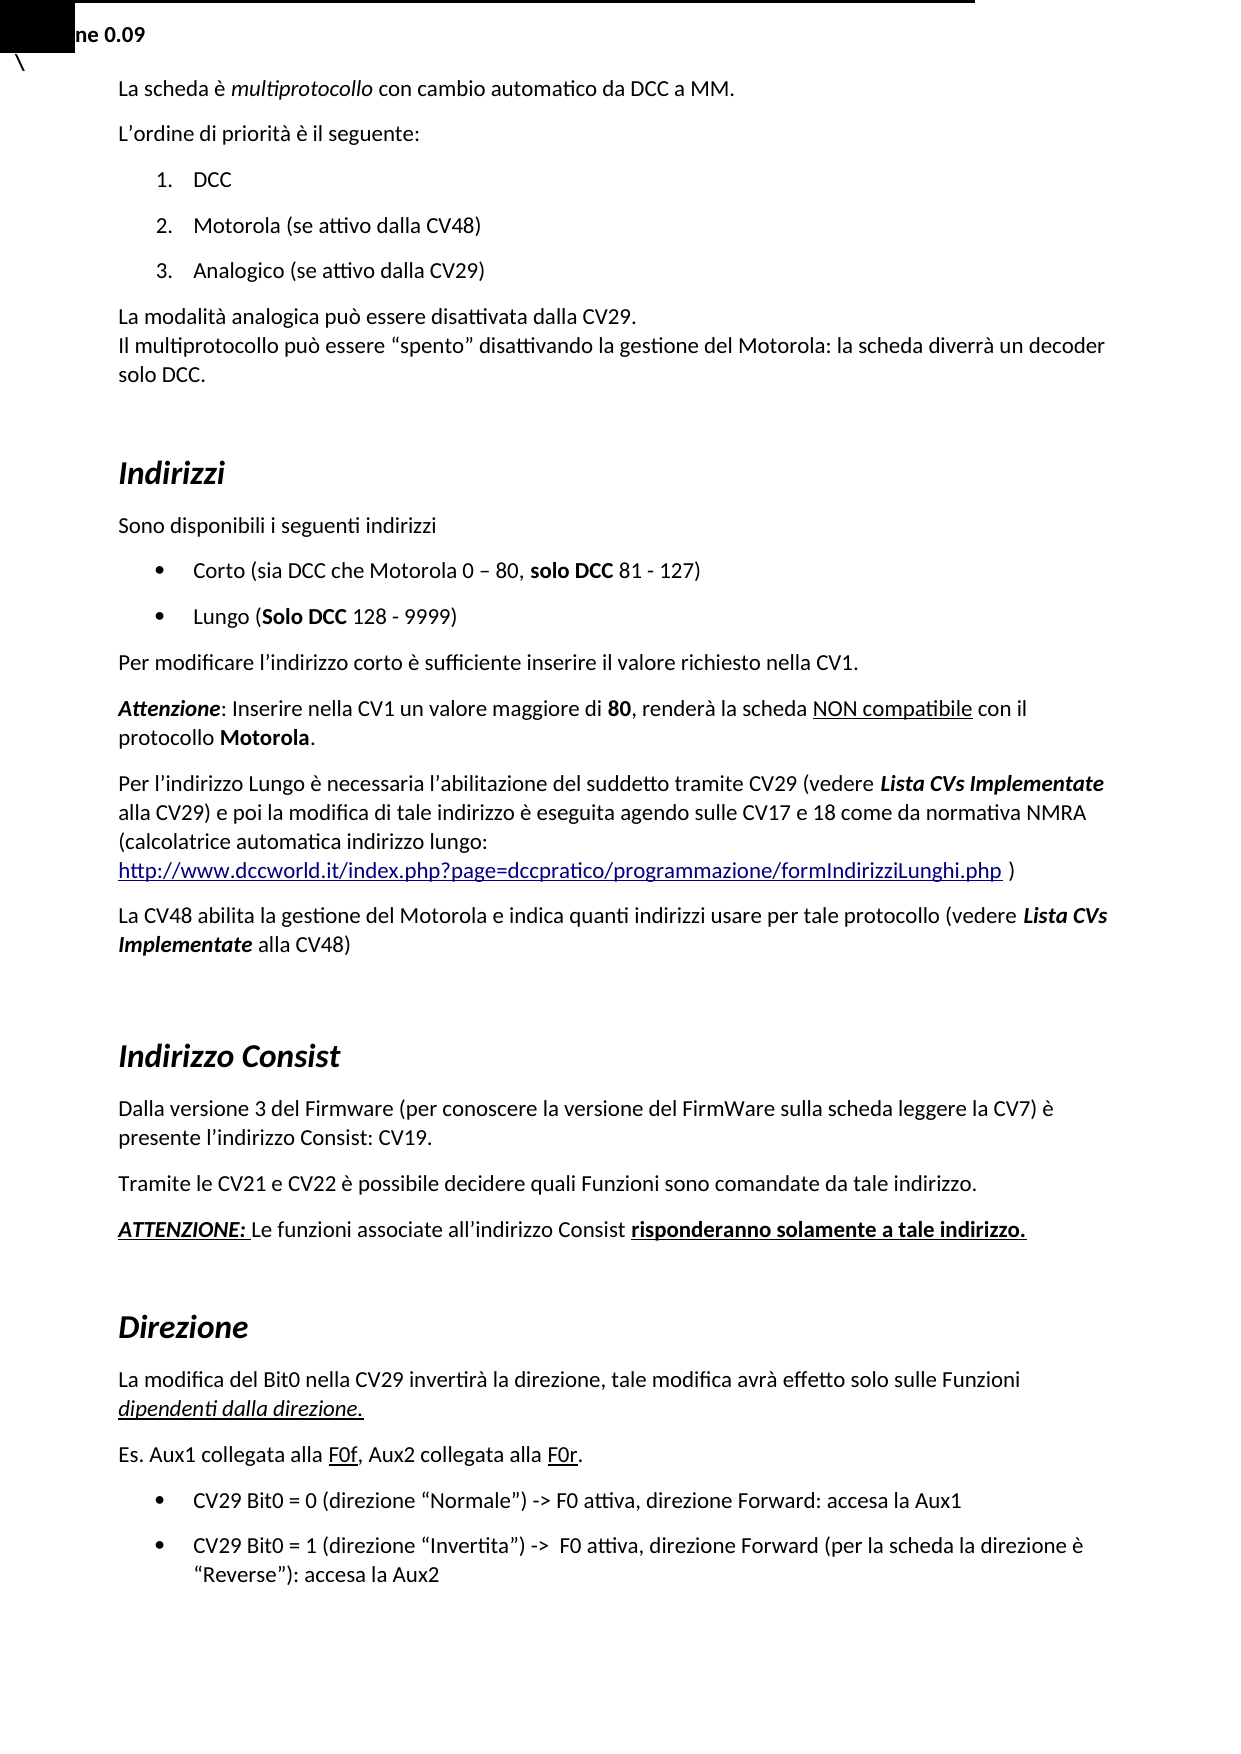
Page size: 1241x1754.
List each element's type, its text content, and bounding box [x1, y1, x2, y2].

text Per l’indirizzo Lungo è necessaria l’abilitazione del suddetto tramite CV29 (vedere Lista CVs Implementate alla CV29) e poi la modifica di tale indirizzo è eseguita agendo sulle CV17 e 18 come da normativa NMRA (calcolatrice automatica indirizzo lungo: http://www.dccworld.it/index.php?page=dccpratico/programmazione/formIndirizziLunghi.php ) [118, 769, 1122, 884]
list CV29 Bit0 = 1 (direzione “Invertita”) -> F0 attiva, direzione Forward (per la scheda la direzione è “Reverse”): accesa la Aux2 [156, 1531, 1122, 1588]
text Per modificare l’indirizzo corto è sufficiente inserire il valore richiesto nella CV1. [118, 648, 1122, 676]
text La scheda è multiprotocollo con cambio automatico da DCC a MM. [118, 74, 1122, 102]
text Dalla versione 3 del Firmware (per conoscere la versione del FirmWare sulla scheda leggere la CV7) è presente l’indirizzo Consist: CV19. [118, 1094, 1122, 1151]
text Tramite le CV21 e CV22 è possibile decidere quali Funzioni sono comandate da tale indirizzo. [118, 1169, 1122, 1197]
text L’ordine di priorità è il seguente: [118, 119, 1122, 147]
text Sono disponibili i seguenti indirizzi [118, 511, 1122, 539]
subtitle Direzione [118, 1306, 1122, 1347]
text ATTENZIONE: Le funzioni associate all’indirizzo Consist risponderanno solamente a tale indirizzo. [118, 1215, 1122, 1243]
text La CV48 abilita la gestione del Motorola e indica quanti indirizzi usare per tale protocollo (vedere Lista CVs Implementate alla CV48) [118, 902, 1122, 959]
text La modalità analogica può essere disattivata dalla CV29. Il multiprotocollo può essere “spento” disattivando la gestione del Motorola: la scheda diverrà un decoder solo DCC. [118, 302, 1122, 388]
list DCC [156, 165, 1122, 193]
list Analogico (se attivo dalla CV29) [156, 257, 1122, 285]
list Lungo (Solo DCC 128 - 9999) [156, 602, 1122, 630]
list Corto (sia DCC che Motorola 0 – 80, solo DCC 81 - 127) [156, 557, 1122, 585]
list Motorola (se attivo dalla CV48) [156, 211, 1122, 239]
text Es. Aux1 collegata alla F0f, Aux2 collegata alla F0r. [118, 1440, 1122, 1468]
list CV29 Bit0 = 0 (direzione “Normale”) -> F0 attiva, direzione Forward: accesa la Aux1 [156, 1486, 1122, 1514]
subtitle Indirizzi [118, 452, 1122, 493]
text La modifica del Bit0 nella CV29 invertirà la direzione, tale modifica avrà effetto solo sulle Funzioni dipendenti dalla direzione. [118, 1365, 1122, 1422]
subtitle Indirizzo Consist [118, 1035, 1122, 1076]
text Attenzione: Inserire nella CV1 un valore maggiore di 80, renderà la scheda NON compatibile con il protocollo Motorola. [118, 694, 1122, 751]
